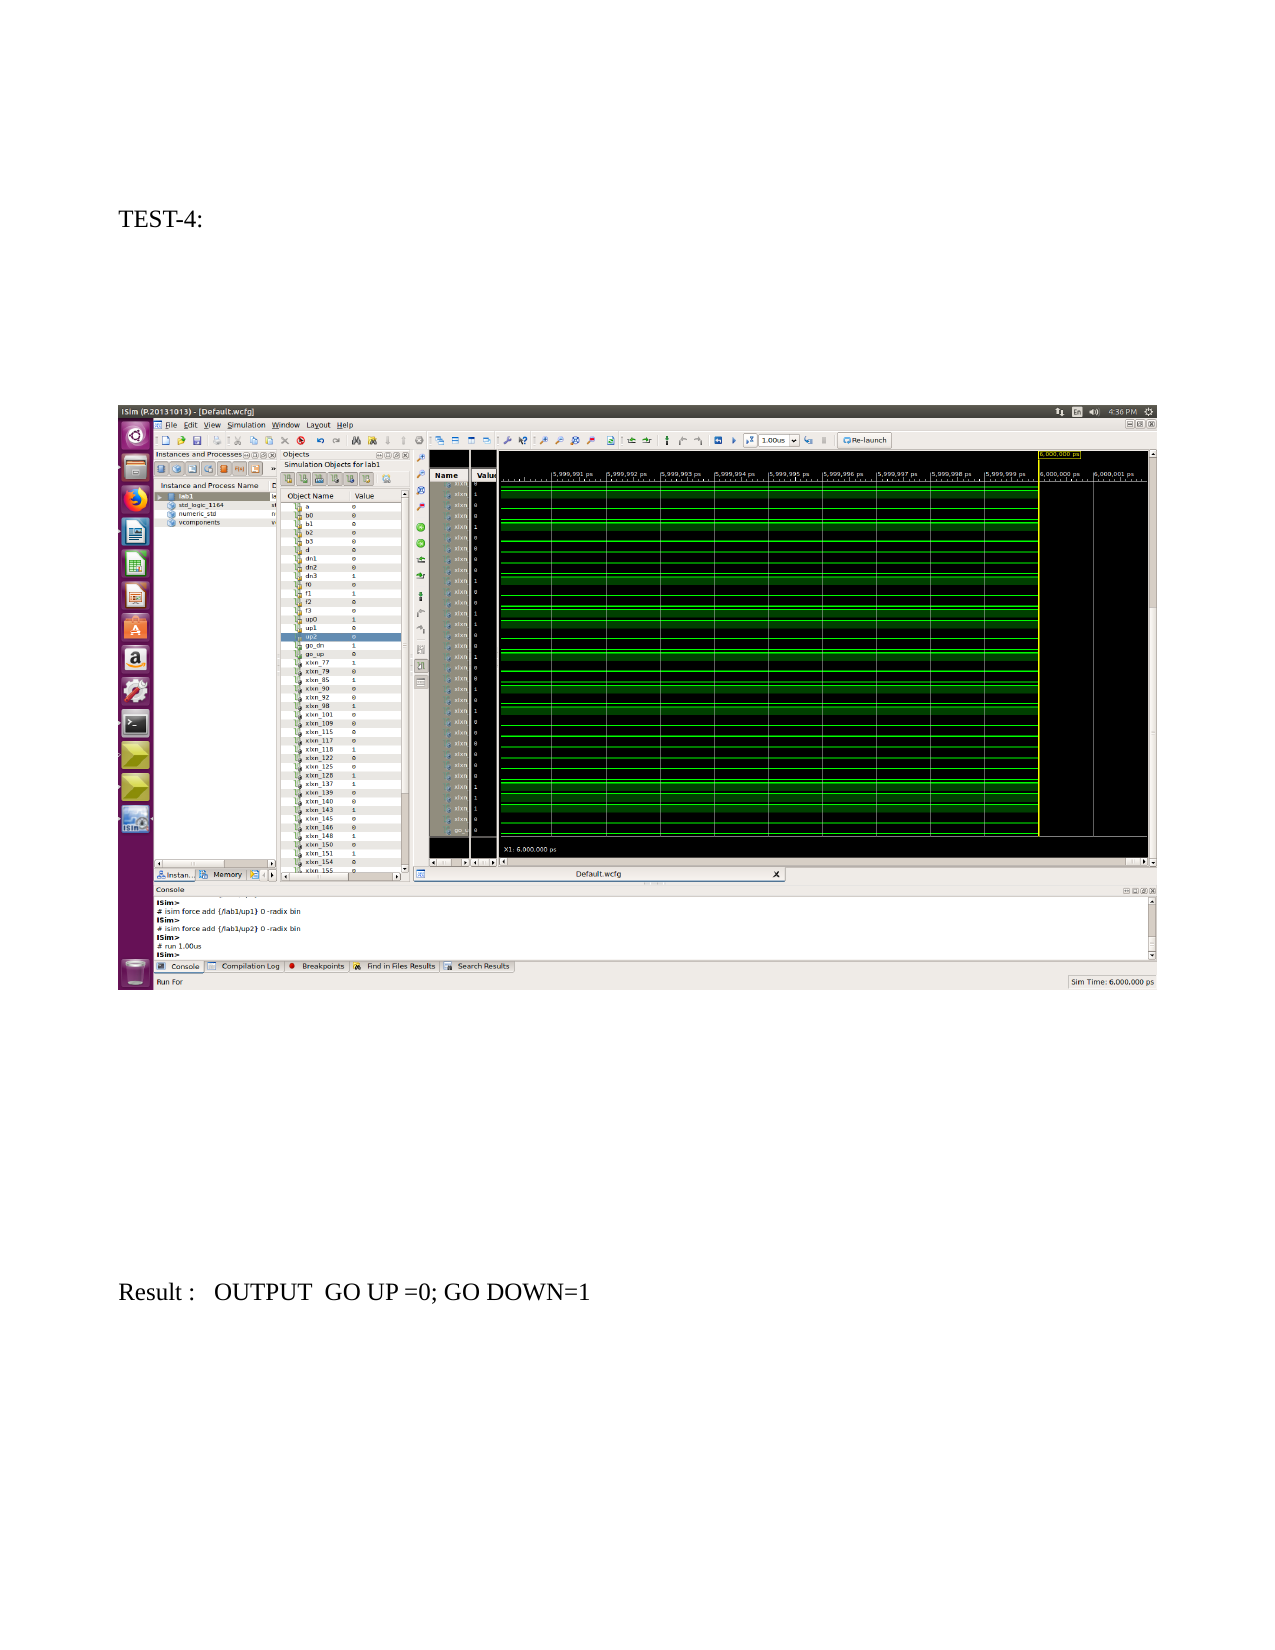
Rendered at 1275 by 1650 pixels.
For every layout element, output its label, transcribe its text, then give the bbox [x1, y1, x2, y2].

picture [118, 405, 1157, 990]
text Result : OUTPUT GO UP =0; GO DOWN=1 [118, 1277, 1157, 1306]
text TEST-4: [118, 204, 1157, 233]
